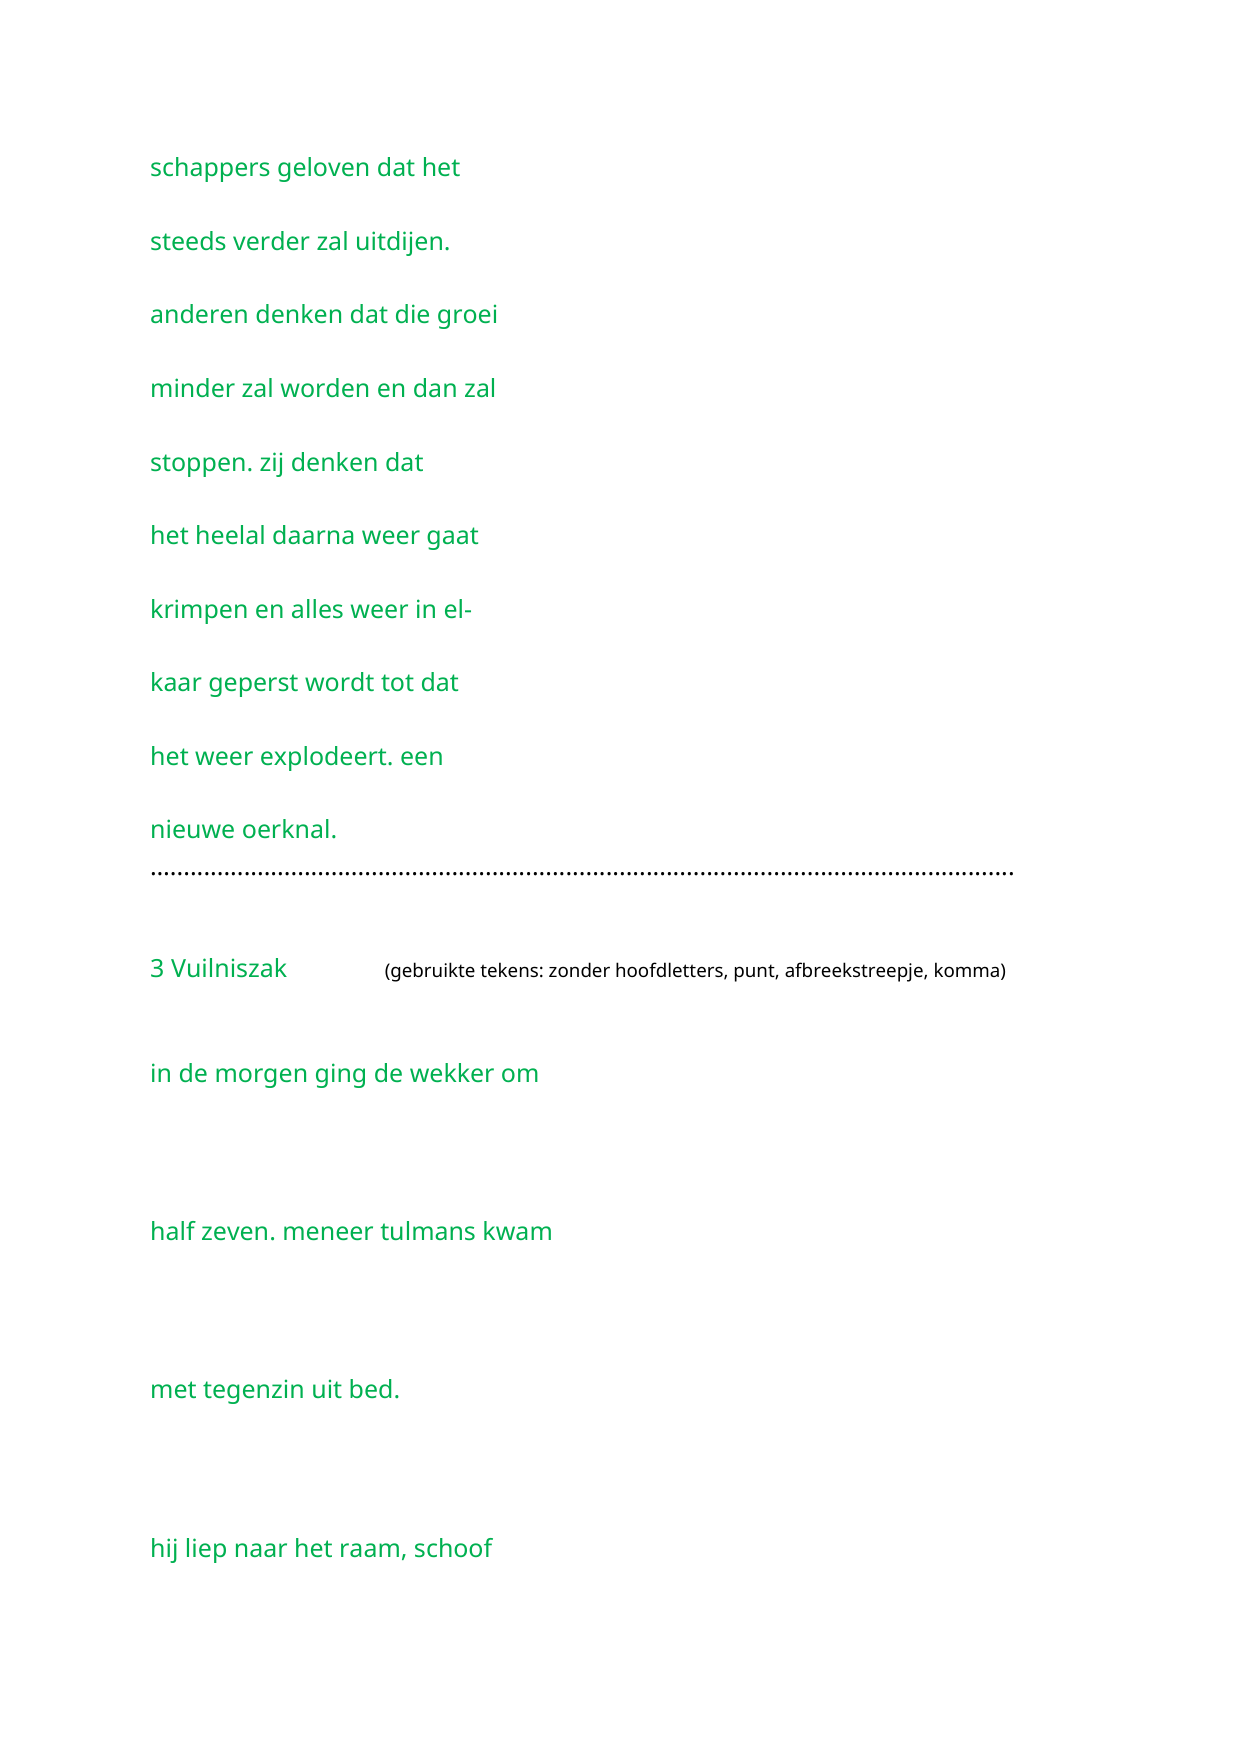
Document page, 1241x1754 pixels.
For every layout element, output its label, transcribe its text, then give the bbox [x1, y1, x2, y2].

text nieuwe oerknal. [150, 812, 1090, 846]
text half zeven. meneer tulmans kwam [150, 1198, 1090, 1248]
text anderen denken dat die groei [150, 297, 1090, 331]
text minder zal worden en dan zal [150, 371, 1090, 405]
text steeds verder zal uitdijen. [150, 223, 1090, 258]
text 3 Vuilniszak (gebruikte tekens: zonder hoofdletters, punt, afbreekstreepje, komma) [150, 951, 1090, 985]
text kaar geperst wordt tot dat [150, 665, 1090, 699]
text met tegenzin uit bed. [150, 1356, 1090, 1406]
text het weer explodeert. een [150, 738, 1090, 772]
text ….............................................................................................................................. [150, 849, 1090, 883]
text schappers geloven dat het [150, 150, 1090, 184]
text stoppen. zij denken dat [150, 444, 1090, 478]
text het heelal daarna weer gaat [150, 518, 1090, 552]
text krimpen en alles weer in el- [150, 591, 1090, 625]
text hij liep naar het raam, schoof [150, 1514, 1090, 1564]
text in de morgen ging de wekker om [150, 1039, 1090, 1089]
